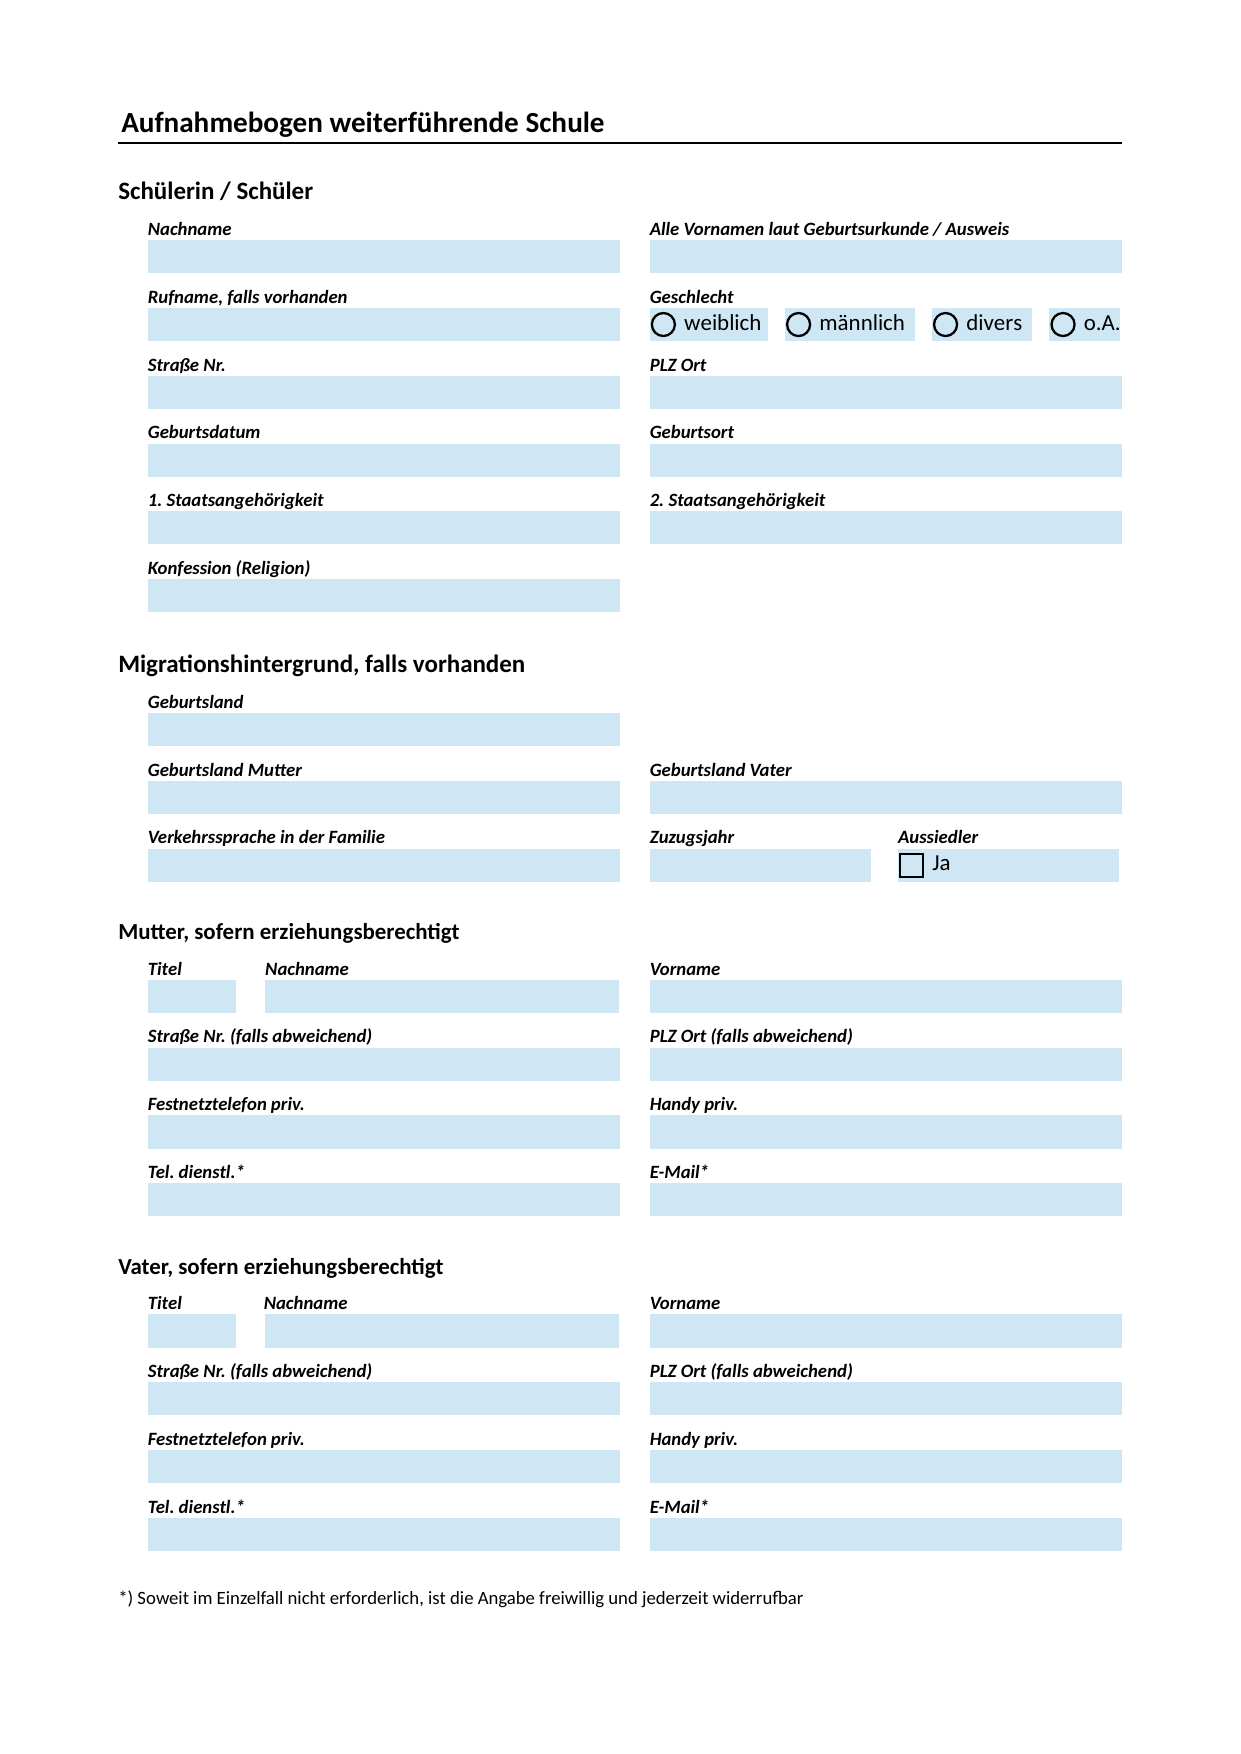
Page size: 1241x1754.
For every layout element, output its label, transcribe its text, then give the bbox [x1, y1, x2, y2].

text Straße Nr. PLZ Ort [118, 353, 1122, 376]
text Vater, sofern erziehungsberechtigt [118, 1252, 1122, 1280]
text Rufname, falls vorhanden Geschlecht [118, 285, 1122, 308]
text *) Soweit im Einzelfall nicht erforderlich, ist die Angabe freiwillig und jederzeit widerrufbar [118, 1586, 1122, 1609]
text Straße Nr. (falls abweichend) PLZ Ort (falls abweichend) [118, 1025, 1122, 1048]
text Geburtsland [118, 690, 1122, 713]
text Nachname Alle Vornamen laut Geburtsurkunde / Ausweis [118, 217, 1122, 240]
text Aufnahmebogen weiterführende Schule [118, 101, 1122, 142]
text Festnetztelefon priv. Handy priv. [118, 1092, 1122, 1115]
text Schülerin / Schüler [118, 175, 1122, 205]
text Konfession (Religion) [118, 556, 1122, 579]
text Verkehrssprache in der Familie Zuzugsjahr Aussiedler [118, 826, 1122, 848]
text Geburtsdatum Geburtsort [118, 421, 1122, 443]
text Tel. dienstl.* E-Mail* [118, 1495, 1122, 1518]
text Mutter, sofern erziehungsberechtigt [118, 917, 1122, 945]
text Migrationshintergrund, falls vorhanden [118, 648, 1122, 678]
text Festnetztelefon priv. Handy priv. [118, 1427, 1122, 1450]
text Titel Nachname Vorname [118, 1292, 1122, 1314]
text 1. Staatsangehörigkeit 2. Staatsangehörigkeit [118, 488, 1122, 511]
text Tel. dienstl.* E-Mail* [118, 1160, 1122, 1183]
text Titel Nachname Vorname [118, 957, 1122, 980]
text Straße Nr. (falls abweichend) PLZ Ort (falls abweichend) [118, 1359, 1122, 1382]
text Geburtsland Mutter Geburtsland Vater [118, 758, 1122, 781]
